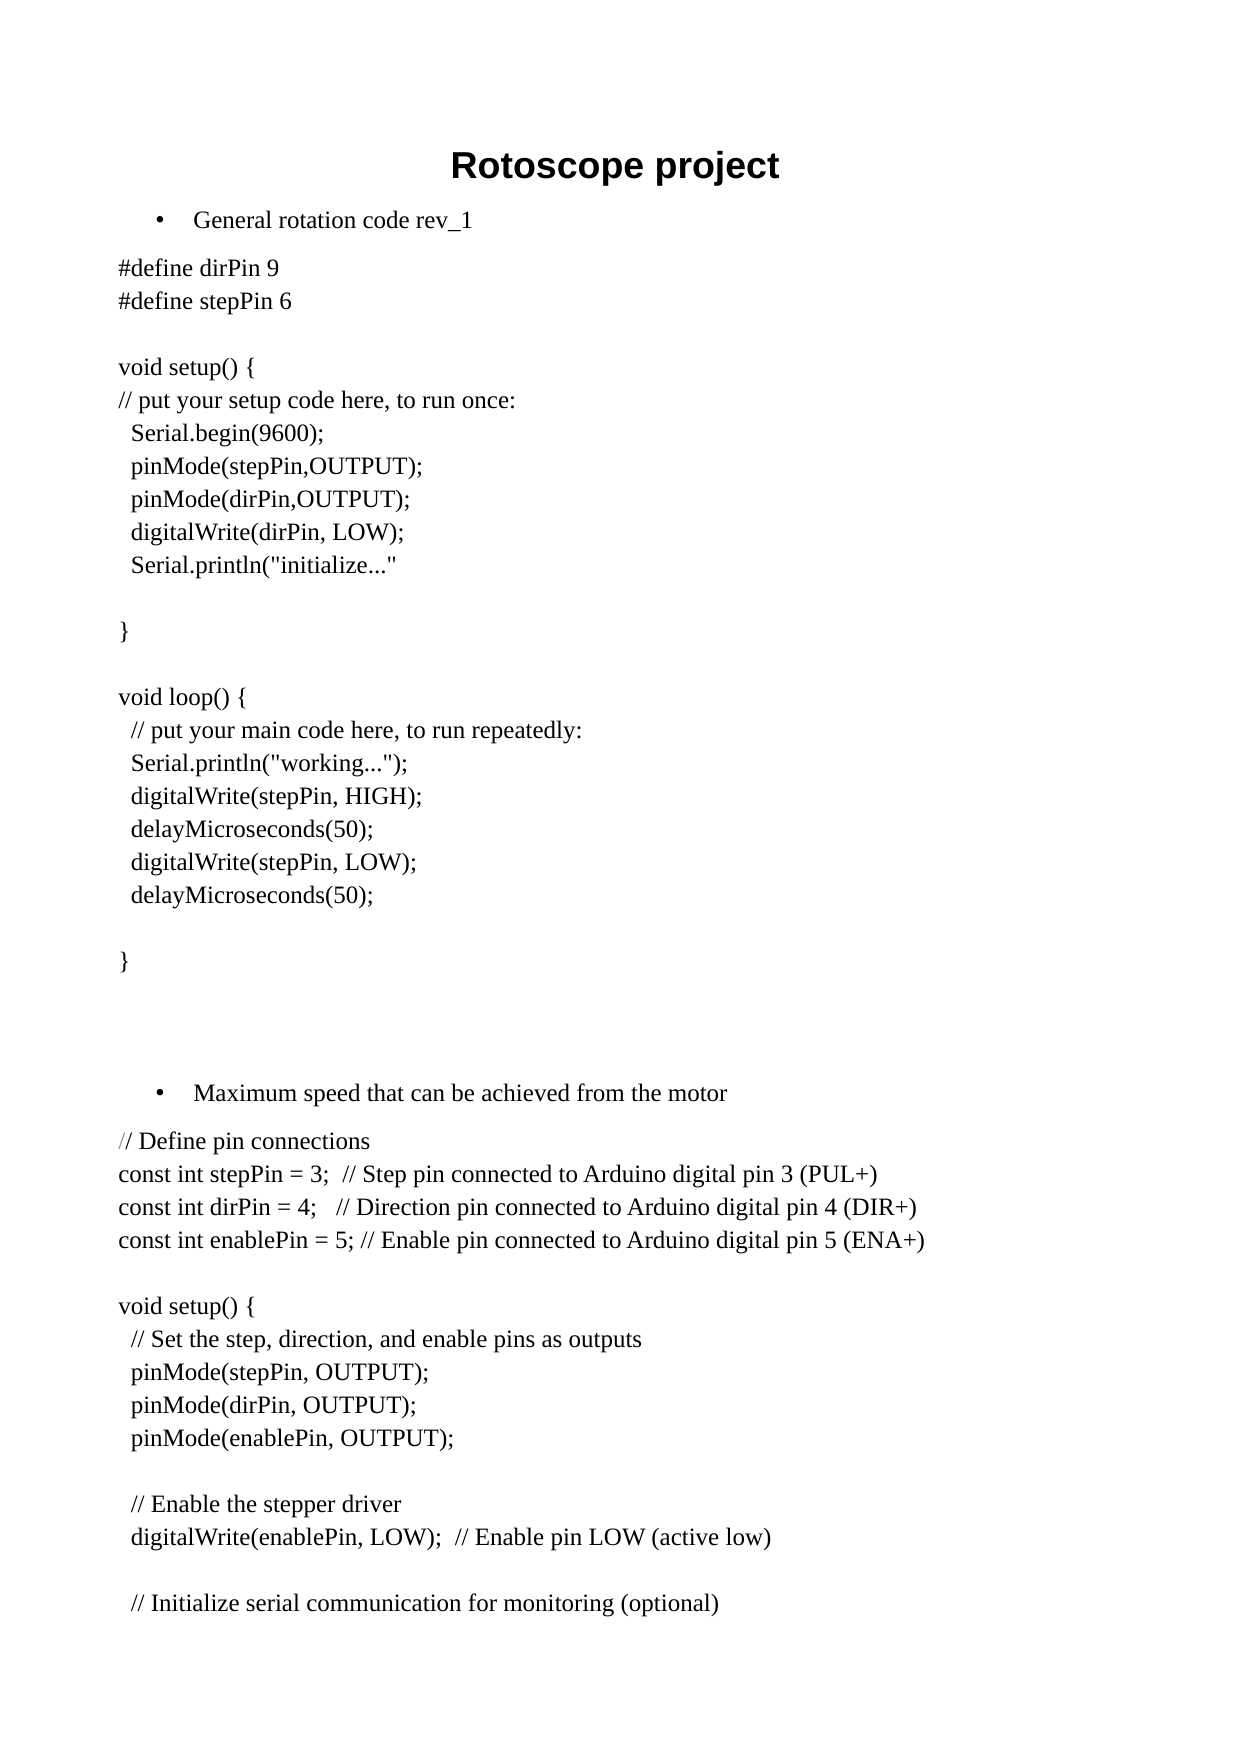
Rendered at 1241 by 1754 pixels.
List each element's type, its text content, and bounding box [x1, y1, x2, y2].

text // Define pin connections const int stepPin = 3; // Step pin connected to Arduino digital pin 3 (PUL+) const int dirPin = 4; // Direction pin connected to Arduino digital pin 4 (DIR+) const int enablePin = 5; // Enable pin connected to Arduino digital pin 5 (ENA+) void setup() { // Set the step, direction, and enable pins as outputs pinMode(stepPin, OUTPUT); pinMode(dirPin, OUTPUT); pinMode(enablePin, OUTPUT); // Enable the stepper driver digitalWrite(enablePin, LOW); // Enable pin LOW (active low) // Initialize serial communication for monitoring (optional) [118, 1126, 1122, 1617]
text pinMode(stepPin,OUTPUT); [118, 451, 1122, 480]
text digitalWrite(stepPin, HIGH); [118, 781, 1122, 810]
text digitalWrite(dirPin, LOW); [118, 517, 1122, 546]
list General rotation code rev_1 [156, 205, 1122, 234]
text Serial.println("initialize..." [118, 550, 1122, 579]
text delayMicroseconds(50); [118, 814, 1122, 843]
subtitle Rotoscope project [118, 143, 1122, 186]
text #define stepPin 6 [118, 286, 1122, 314]
text void setup() { [118, 352, 1122, 381]
text // put your main code here, to run repeatedly: [118, 715, 1122, 744]
text } [118, 616, 1122, 645]
text // put your setup code here, to run once: [118, 385, 1122, 414]
text pinMode(dirPin,OUTPUT); [118, 484, 1122, 513]
text digitalWrite(stepPin, LOW); [118, 847, 1122, 876]
text Serial.begin(9600); [118, 418, 1122, 447]
text delayMicroseconds(50); [118, 880, 1122, 909]
list Maximum speed that can be achieved from the motor [156, 1078, 1122, 1107]
text #define dirPin 9 [118, 253, 1122, 282]
text Serial.println("working..."); [118, 748, 1122, 777]
text } [118, 946, 1122, 975]
text void loop() { [118, 682, 1122, 711]
